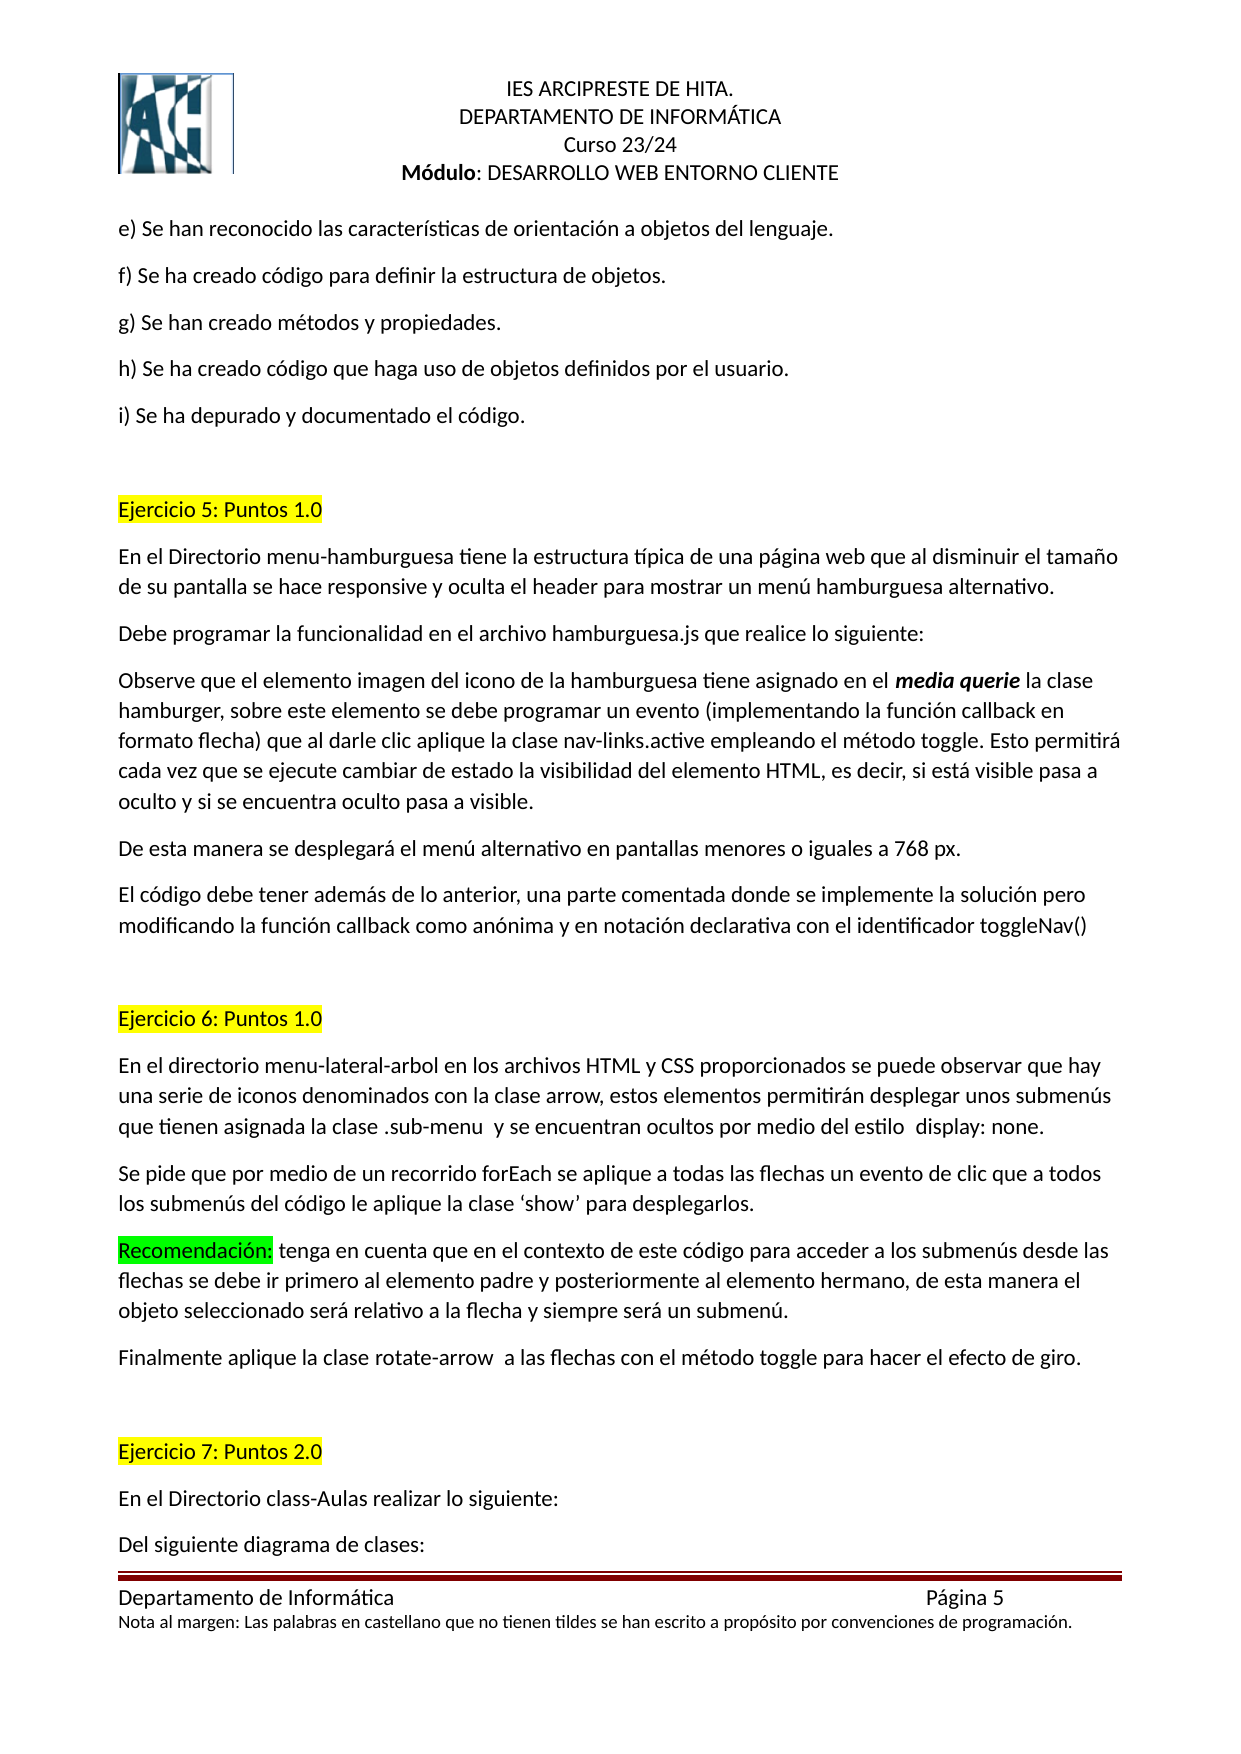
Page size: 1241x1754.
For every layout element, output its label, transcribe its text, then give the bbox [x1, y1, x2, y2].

text Del siguiente diagrama de clases: [118, 1531, 1122, 1559]
text Ejercicio 5: Puntos 1.0 [118, 495, 1122, 523]
text De esta manera se desplegará el menú alternativo en pantallas menores o iguales a 768 px. [118, 834, 1122, 862]
text En el Directorio menu-hamburguesa tiene la estructura típica de una página web que al disminuir el tamaño de su pantalla se hace responsive y oculta el header para mostrar un menú hamburguesa alternativo. [118, 542, 1122, 600]
text Recomendación: tenga en cuenta que en el contexto de este código para acceder a los submenús desde las flechas se debe ir primero al elemento padre y posteriormente al elemento hermano, de esta manera el objeto seleccionado será relativo a la flecha y siempre será un submenú. [118, 1236, 1122, 1324]
text El código debe tener además de lo anterior, una parte comentada donde se implemente la solución pero modificando la función callback como anónima y en notación declarativa con el identificador toggleNav() [118, 881, 1122, 939]
text Finalmente aplique la clase rotate-arrow a las flechas con el método toggle para hacer el efecto de giro. [118, 1343, 1122, 1371]
text i) Se ha depurado y documentado el código. [118, 401, 1122, 429]
text e) Se han reconocido las características de orientación a objetos del lenguaje. [118, 214, 1122, 242]
text h) Se ha creado código que haga uso de objetos definidos por el usuario. [118, 354, 1122, 383]
text En el Directorio class-Aulas realizar lo siguiente: [118, 1484, 1122, 1512]
text g) Se han creado métodos y propiedades. [118, 308, 1122, 336]
text Ejercicio 6: Puntos 1.0 [118, 1004, 1122, 1033]
text f) Se ha creado código para definir la estructura de objetos. [118, 261, 1122, 289]
text En el directorio menu-lateral-arbol en los archivos HTML y CSS proporcionados se puede observar que hay una serie de iconos denominados con la clase arrow, estos elementos permitirán desplegar unos submenús que tienen asignada la clase .sub-menu y se encuentran ocultos por medio del estilo display: none. [118, 1051, 1122, 1140]
text Observe que el elemento imagen del icono de la hamburguesa tiene asignado en el media querie la clase hamburger, sobre este elemento se debe programar un evento (implementando la función callback en formato flecha) que al darle clic aplique la clase nav-links.active empleando el método toggle. Esto permitirá cada vez que se ejecute cambiar de estado la visibilidad del elemento HTML, es decir, si está visible pasa a oculto y si se encuentra oculto pasa a visible. [118, 666, 1122, 815]
text Se pide que por medio de un recorrido forEach se aplique a todas las flechas un evento de clic que a todos los submenús del código le aplique la clase ‘show’ para desplegarlos. [118, 1159, 1122, 1217]
text Debe programar la funcionalidad en el archivo hamburguesa.js que realice lo siguiente: [118, 619, 1122, 647]
text Ejercicio 7: Puntos 2.0 [118, 1437, 1122, 1465]
